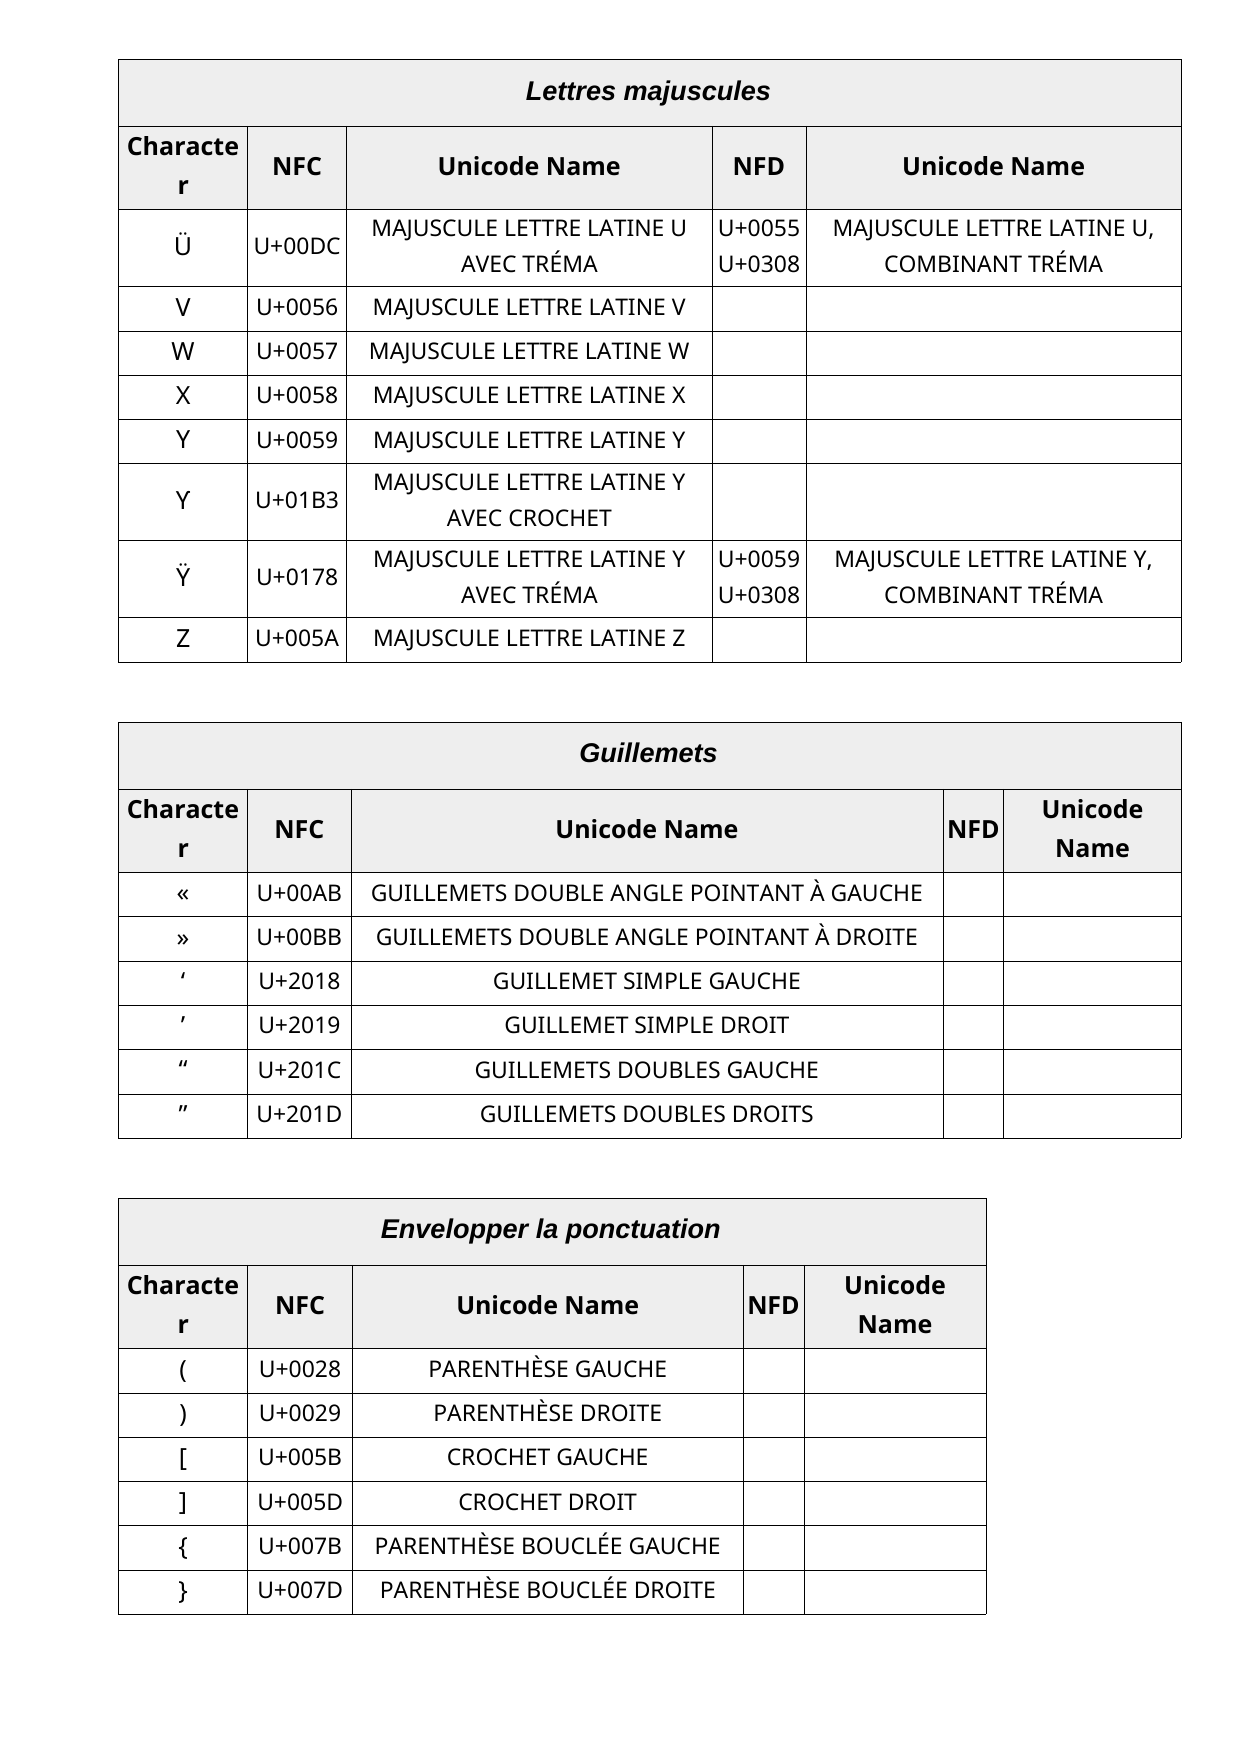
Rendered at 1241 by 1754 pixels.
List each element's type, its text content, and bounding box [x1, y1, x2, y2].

table_cell GUILLEMET SIMPLE DROIT [352, 1006, 943, 1049]
table_cell ( [119, 1349, 247, 1392]
table_cell NFD [713, 127, 806, 209]
table_cell V [119, 287, 247, 331]
table_cell GUILLEMET SIMPLE GAUCHE [352, 962, 943, 1005]
table_cell [807, 420, 1181, 463]
table_cell } [119, 1571, 247, 1614]
table_cell U+0028 [248, 1349, 352, 1392]
table_cell GUILLEMETS DOUBLE ANGLE POINTANT À GAUCHE [352, 873, 943, 916]
table_cell [744, 1349, 804, 1392]
table_cell [713, 618, 806, 662]
table_cell Z [119, 618, 247, 662]
table_cell Ƴ [119, 464, 247, 540]
table_cell PARENTHÈSE DROITE [353, 1394, 743, 1437]
table_cell [744, 1526, 804, 1569]
table_cell [1004, 1006, 1181, 1049]
table_cell GUILLEMETS DOUBLES GAUCHE [352, 1050, 943, 1093]
table_cell MAJUSCULE LETTRE LATINE W [347, 332, 712, 375]
table_cell ) [119, 1394, 247, 1437]
table_cell NFC [248, 790, 351, 872]
table_cell U+00BB [248, 917, 351, 961]
table_cell [805, 1571, 986, 1614]
table_cell Ü [119, 210, 247, 286]
table_cell { [119, 1526, 247, 1569]
table_cell [944, 873, 1003, 916]
table_header Guillemets [119, 723, 1181, 789]
table_cell U+2018 [248, 962, 351, 1005]
table_cell [744, 1438, 804, 1481]
table_cell MAJUSCULE LETTRE LATINE X [347, 376, 712, 419]
table_cell [805, 1349, 986, 1392]
table_cell U+0055 U+0308 [713, 210, 806, 286]
table_cell NFD [944, 790, 1003, 872]
table_cell » [119, 917, 247, 961]
table_cell U+0058 [248, 376, 346, 419]
table_cell [944, 1095, 1003, 1138]
table_cell “ [119, 1050, 247, 1093]
table_cell [807, 376, 1181, 419]
table_cell MAJUSCULE LETTRE LATINE Y AVEC CROCHET [347, 464, 712, 540]
table_cell Unicode Name [1004, 790, 1181, 872]
table_cell U+0178 [248, 541, 346, 617]
table_cell U+0057 [248, 332, 346, 375]
table_cell [1004, 962, 1181, 1005]
table_cell [944, 1006, 1003, 1049]
table_cell [805, 1526, 986, 1569]
table_cell [744, 1482, 804, 1525]
table_cell [713, 376, 806, 419]
table_cell MAJUSCULE LETTRE LATINE U AVEC TRÉMA [347, 210, 712, 286]
table_cell MAJUSCULE LETTRE LATINE Y [347, 420, 712, 463]
table_cell Unicode Name [807, 127, 1181, 209]
table_cell ‘ [119, 962, 247, 1005]
table_cell CROCHET GAUCHE [353, 1438, 743, 1481]
table_cell MAJUSCULE LETTRE LATINE U, COMBINANT TRÉMA [807, 210, 1181, 286]
table_cell W [119, 332, 247, 375]
table_cell [805, 1438, 986, 1481]
table_cell [713, 420, 806, 463]
table_cell U+0029 [248, 1394, 352, 1437]
table_cell U+2019 [248, 1006, 351, 1049]
table_cell MAJUSCULE LETTRE LATINE Y, COMBINANT TRÉMA [807, 541, 1181, 617]
table_cell [807, 287, 1181, 331]
table_cell U+007B [248, 1526, 352, 1569]
table_cell ’ [119, 1006, 247, 1049]
table_cell [1004, 873, 1181, 916]
table_cell Character [119, 1266, 247, 1348]
table_cell GUILLEMETS DOUBLES DROITS [352, 1095, 943, 1138]
table_cell ] [119, 1482, 247, 1525]
table_cell PARENTHÈSE GAUCHE [353, 1349, 743, 1392]
table_cell U+201C [248, 1050, 351, 1093]
table_cell U+00DC [248, 210, 346, 286]
table_cell [1004, 917, 1181, 961]
table_cell [744, 1571, 804, 1614]
table_cell U+005B [248, 1438, 352, 1481]
table_cell U+0059 [248, 420, 346, 463]
table_cell [807, 464, 1181, 540]
table_cell U+0056 [248, 287, 346, 331]
table_cell GUILLEMETS DOUBLE ANGLE POINTANT À DROITE [352, 917, 943, 961]
table_cell [807, 618, 1181, 662]
table_cell U+005D [248, 1482, 352, 1525]
table_cell [805, 1482, 986, 1525]
table_cell ” [119, 1095, 247, 1138]
table_cell U+007D [248, 1571, 352, 1614]
table_cell [944, 917, 1003, 961]
table_cell PARENTHÈSE BOUCLÉE GAUCHE [353, 1526, 743, 1569]
table_cell [ [119, 1438, 247, 1481]
table_cell [1004, 1095, 1181, 1138]
table_cell U+00AB [248, 873, 351, 916]
table_cell [1004, 1050, 1181, 1093]
table_cell NFC [248, 127, 346, 209]
table_cell U+201D [248, 1095, 351, 1138]
table_cell U+01B3 [248, 464, 346, 540]
table_cell Y [119, 420, 247, 463]
table_cell [805, 1394, 986, 1437]
table_cell MAJUSCULE LETTRE LATINE Z [347, 618, 712, 662]
table_cell [944, 962, 1003, 1005]
table_cell Character [119, 790, 247, 872]
table_cell [713, 332, 806, 375]
table_cell U+005A [248, 618, 346, 662]
table_cell CROCHET DROIT [353, 1482, 743, 1525]
table_cell [744, 1394, 804, 1437]
table_cell Unicode Name [353, 1266, 743, 1348]
table_cell X [119, 376, 247, 419]
table_cell MAJUSCULE LETTRE LATINE V [347, 287, 712, 331]
table_cell Character [119, 127, 247, 209]
table_cell MAJUSCULE LETTRE LATINE Y AVEC TRÉMA [347, 541, 712, 617]
table_cell [713, 464, 806, 540]
table_cell [944, 1050, 1003, 1093]
table_cell Unicode Name [805, 1266, 986, 1348]
table_cell PARENTHÈSE BOUCLÉE DROITE [353, 1571, 743, 1614]
table_cell [807, 332, 1181, 375]
table_cell U+0059 U+0308 [713, 541, 806, 617]
table_header Envelopper la ponctuation [119, 1199, 986, 1265]
table_cell [713, 287, 806, 331]
table_cell Ÿ [119, 541, 247, 617]
table_cell Unicode Name [347, 127, 712, 209]
table_cell Unicode Name [352, 790, 943, 872]
table_cell NFC [248, 1266, 352, 1348]
table_cell NFD [744, 1266, 804, 1348]
table_header Lettres majuscules [119, 60, 1181, 126]
table_cell « [119, 873, 247, 916]
